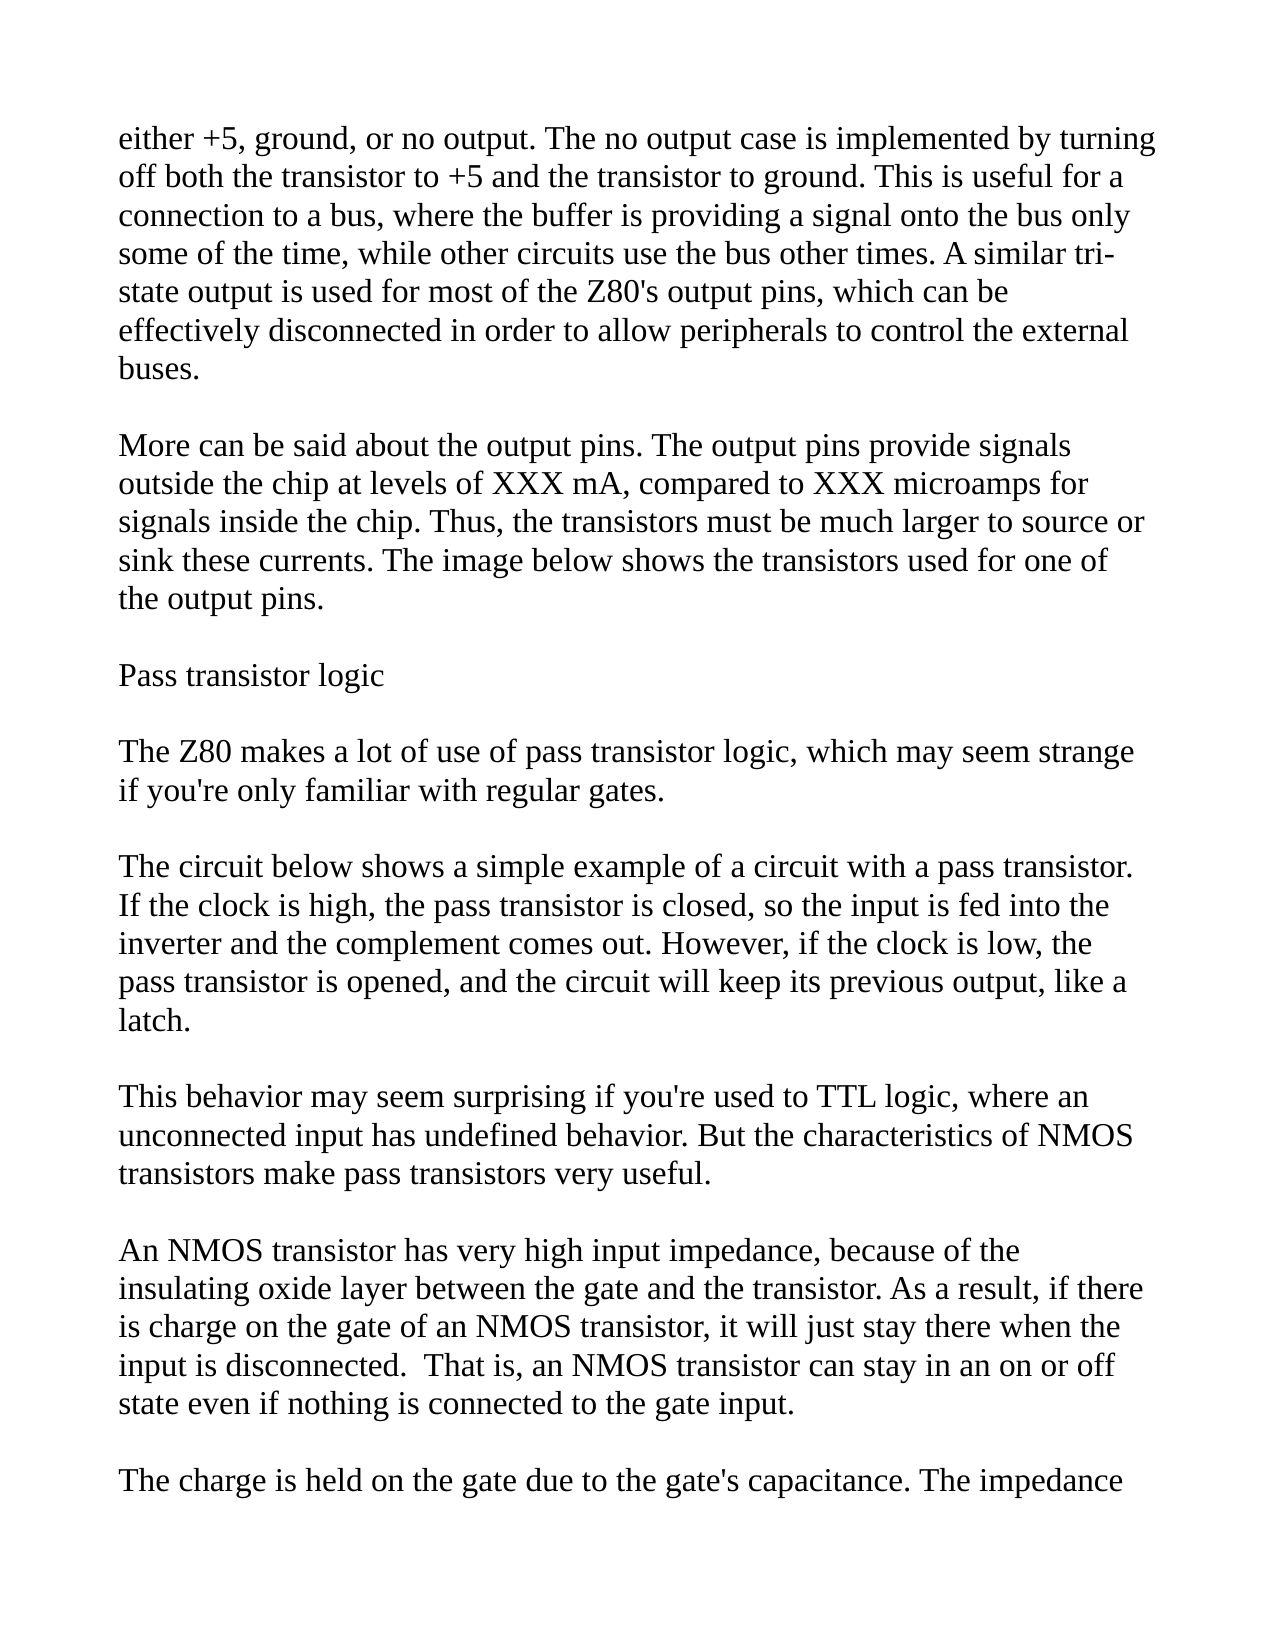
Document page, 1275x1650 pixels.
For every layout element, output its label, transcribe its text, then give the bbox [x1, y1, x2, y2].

text More can be said about the output pins. The output pins provide signals outside the chip at levels of XXX mA, compared to XXX microamps for signals inside the chip. Thus, the transistors must be much larger to source or sink these currents. The image below shows the transistors used for one of the output pins. [118, 425, 1157, 616]
text The circuit below shows a simple example of a circuit with a pass transistor. If the clock is high, the pass transistor is closed, so the input is fed into the inverter and the complement comes out. However, if the clock is low, the pass transistor is opened, and the circuit will keep its previous output, like a latch. [118, 846, 1157, 1038]
text either +5, ground, or no output. The no output case is implemented by turning off both the transistor to +5 and the transistor to ground. This is useful for a connection to a bus, where the buffer is providing a signal onto the bus only some of the time, while other circuits use the bus other times. A similar tri-state output is used for most of the Z80's output pins, which can be effectively disconnected in order to allow peripherals to control the external buses. [118, 118, 1157, 386]
text The charge is held on the gate due to the gate's capacitance. The impedance [118, 1460, 1157, 1498]
text This behavior may seem surprising if you're used to TTL logic, where an unconnected input has undefined behavior. But the characteristics of NMOS transistors make pass transistors very useful. [118, 1076, 1157, 1191]
text Pass transistor logic [118, 655, 1157, 693]
text An NMOS transistor has very high input impedance, because of the insulating oxide layer between the gate and the transistor. As a result, if there is charge on the gate of an NMOS transistor, it will just stay there when the input is disconnected. That is, an NMOS transistor can stay in an on or off state even if nothing is connected to the gate input. [118, 1230, 1157, 1421]
text The Z80 makes a lot of use of pass transistor logic, which may seem strange if you're only familiar with regular gates. [118, 731, 1157, 808]
